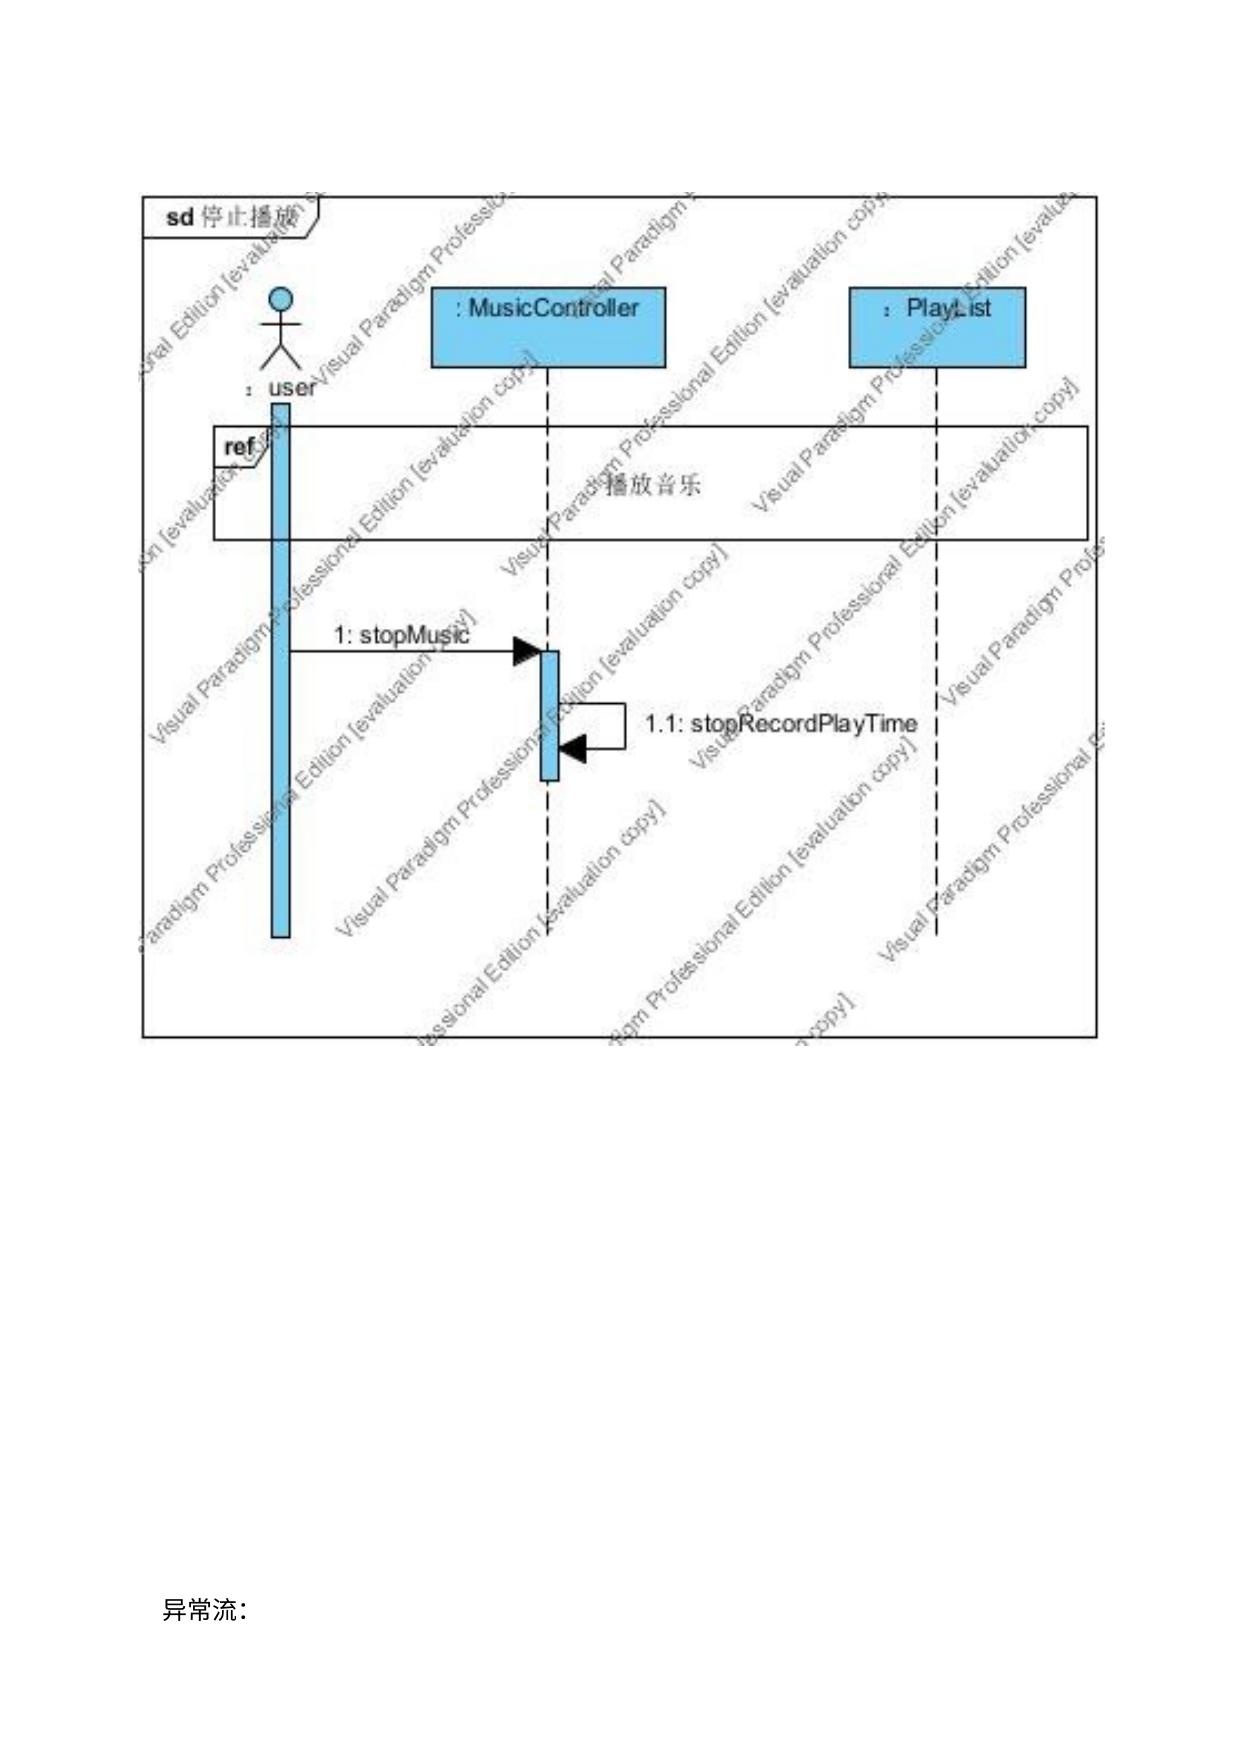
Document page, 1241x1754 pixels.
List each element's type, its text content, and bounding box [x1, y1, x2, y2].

text 异常流： [118, 1590, 1122, 1626]
picture [138, 192, 1105, 1046]
